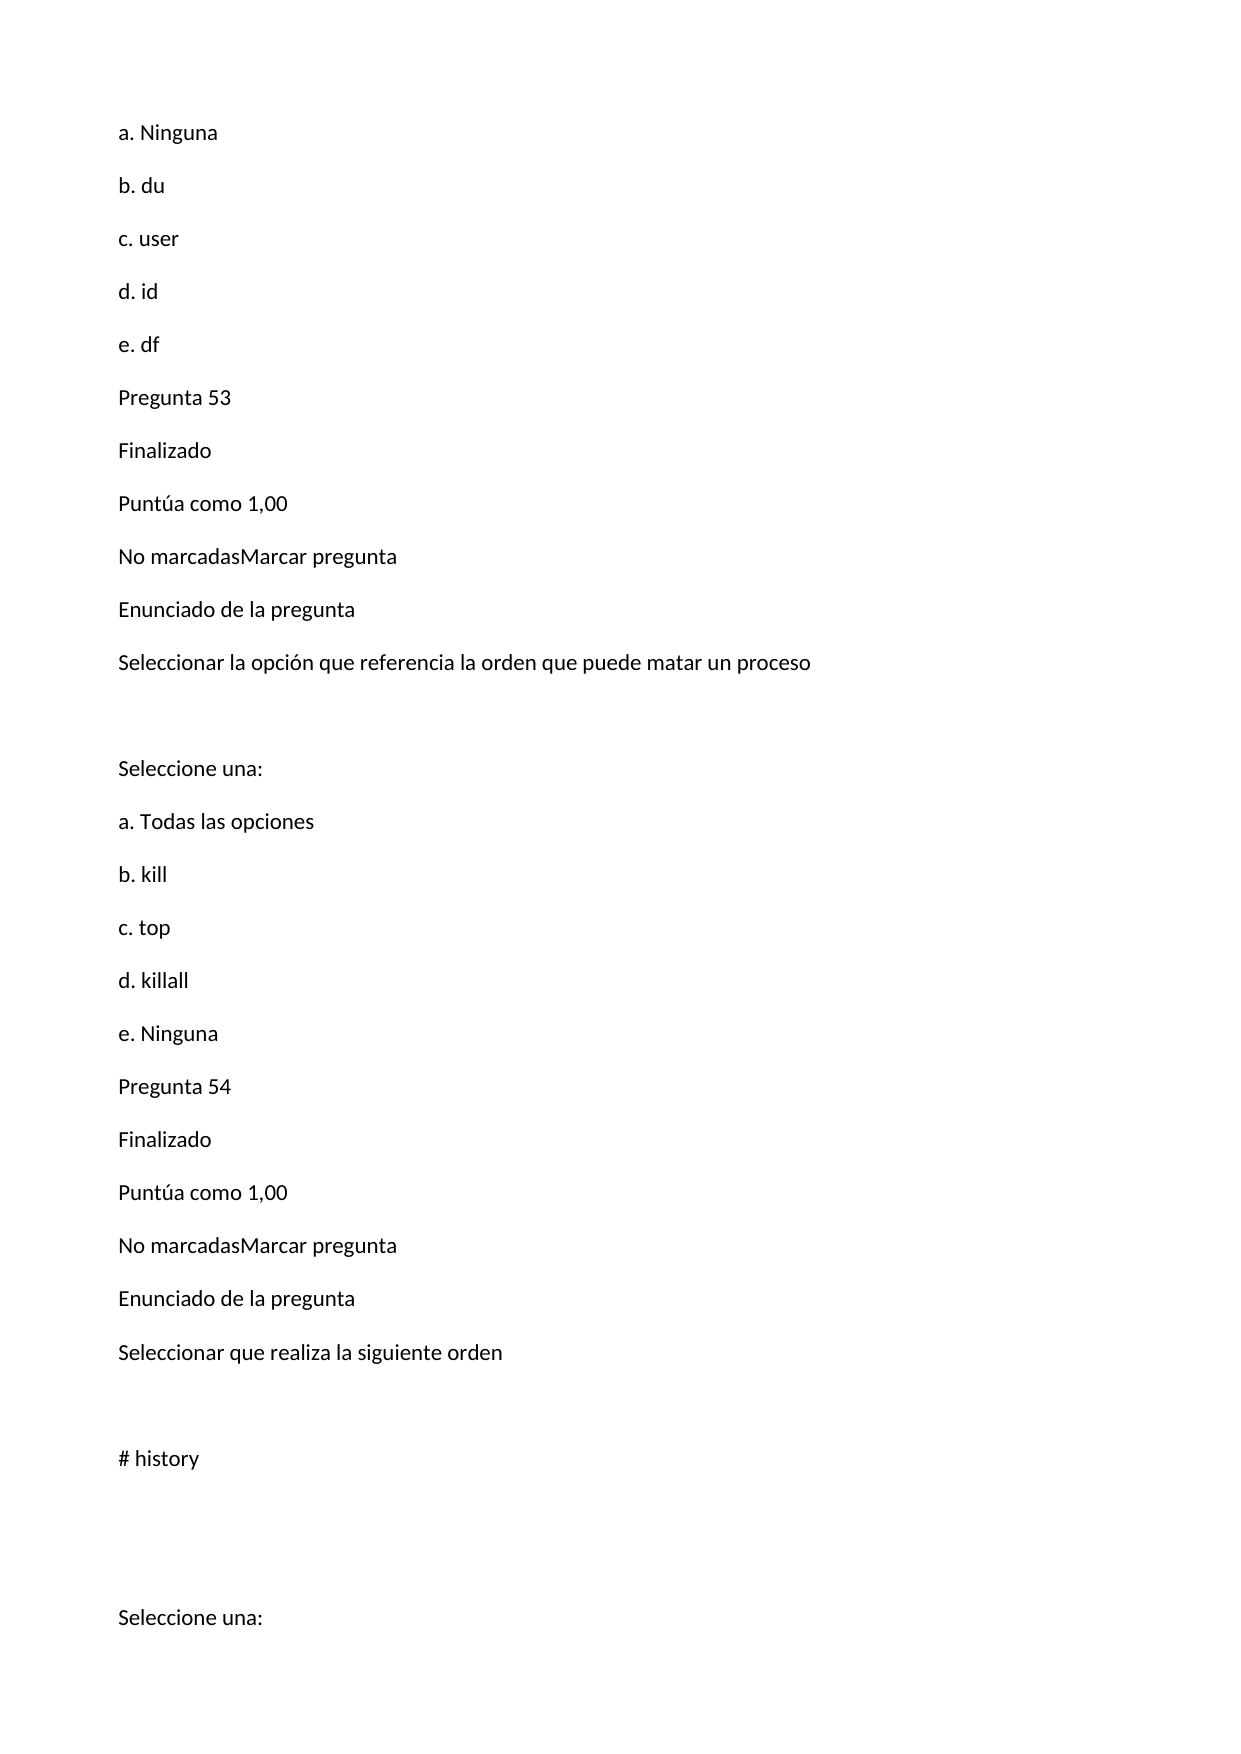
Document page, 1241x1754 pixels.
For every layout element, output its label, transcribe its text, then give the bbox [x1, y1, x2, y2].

text Enunciado de la pregunta [118, 595, 1122, 623]
text b. kill [118, 860, 1122, 888]
text Puntúa como 1,00 [118, 1178, 1122, 1207]
text e. df [118, 330, 1122, 358]
text No marcadasMarcar pregunta [118, 1232, 1122, 1259]
text a. Todas las opciones [118, 807, 1122, 835]
text Puntúa como 1,00 [118, 489, 1122, 517]
text Enunciado de la pregunta [118, 1284, 1122, 1313]
text Seleccionar que realiza la siguiente orden [118, 1338, 1122, 1366]
text Finalizado [118, 1126, 1122, 1153]
text e. Ninguna [118, 1019, 1122, 1047]
text Pregunta 54 [118, 1072, 1122, 1101]
text Finalizado [118, 436, 1122, 464]
text d. id [118, 277, 1122, 305]
text c. top [118, 913, 1122, 941]
text Seleccione una: [118, 754, 1122, 782]
text b. du [118, 171, 1122, 199]
text c. user [118, 224, 1122, 252]
text No marcadasMarcar pregunta [118, 542, 1122, 570]
text d. killall [118, 966, 1122, 994]
text Seleccionar la opción que referencia la orden que puede matar un proceso [118, 648, 1122, 676]
text # history [118, 1444, 1122, 1472]
text a. Ninguna [118, 118, 1122, 146]
text Seleccione una: [118, 1603, 1122, 1631]
text Pregunta 53 [118, 383, 1122, 411]
